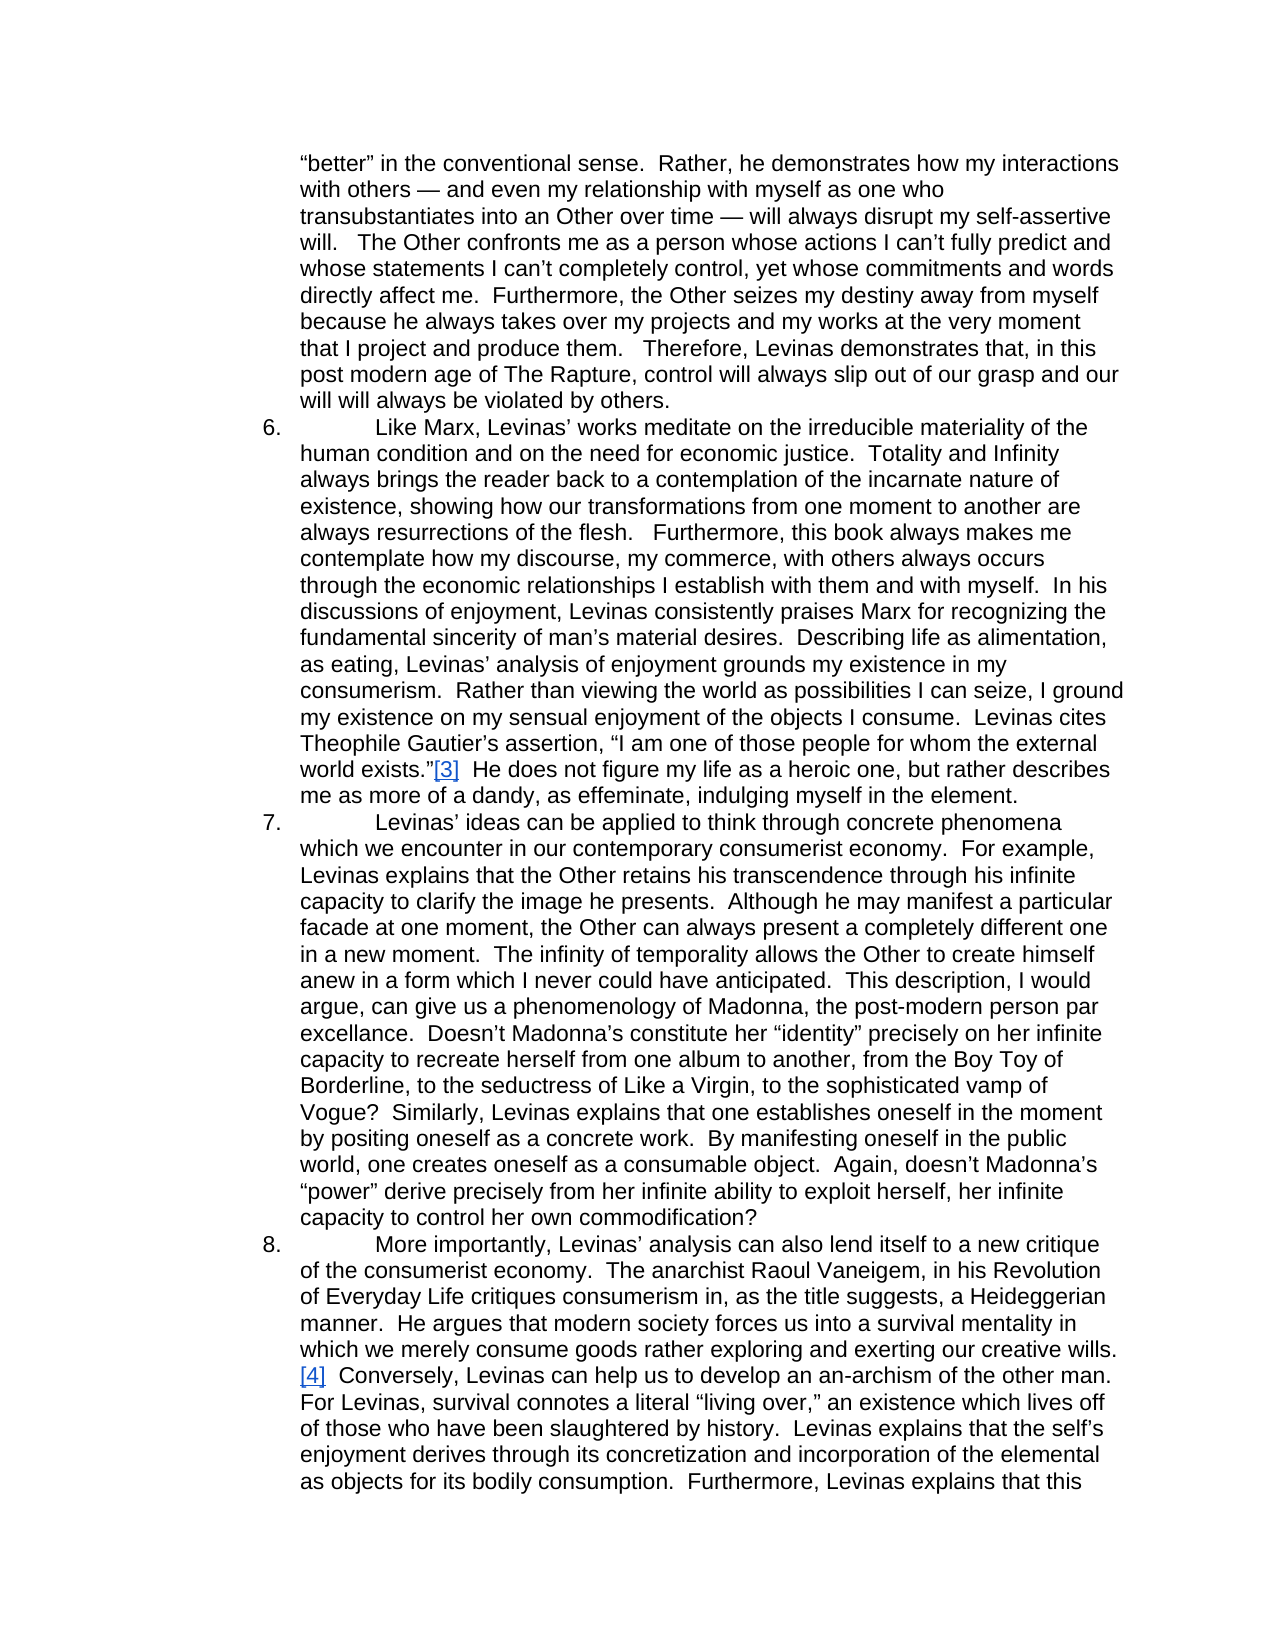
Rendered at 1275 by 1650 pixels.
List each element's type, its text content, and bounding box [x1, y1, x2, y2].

list More importantly, Levinas’ analysis can also lend itself to a new critique of the consumerist economy. The anarchist Raoul Vaneigem, in his Revolution of Everyday Life critiques consumerism in, as the title suggests, a Heideggerian manner. He argues that modern society forces us into a survival mentality in which we merely consume goods rather exploring and exerting our creative wills.[4] Conversely, Levinas can help us to develop an an-archism of the other man. For Levinas, survival connotes a literal “living over,” an existence which lives off of those who have been slaughtered by history. Levinas explains that the self’s enjoyment derives through its concretization and incorporation of the elemental as objects for its bodily consumption. Furthermore, Levinas explains that this [262, 1231, 1125, 1494]
list Levinas’ ideas can be applied to think through concrete phenomena which we encounter in our contemporary consumerist economy. For example, Levinas explains that the Other retains his transcendence through his infinite capacity to clarify the image he presents. Although he may manifest a particular facade at one moment, the Other can always present a completely different one in a new moment. The infinity of temporality allows the Other to create himself anew in a form which I never could have anticipated. This description, I would argue, can give us a phenomenology of Madonna, the post-modern person par excellance. Doesn’t Madonna’s constitute her “identity” precisely on her infinite capacity to recreate herself from one album to another, from the Boy Toy of Borderline, to the seductress of Like a Virgin, to the sophisticated vamp of Vogue? Similarly, Levinas explains that one establishes oneself in the moment by positing oneself as a concrete work. By manifesting oneself in the public world, one creates oneself as a consumable object. Again, doesn’t Madonna’s “power” derive precisely from her infinite ability to exploit herself, her infinite capacity to control her own commodification? [262, 809, 1125, 1231]
list Like Marx, Levinas’ works meditate on the irreducible materiality of the human condition and on the need for economic justice. Totality and Infinity always brings the reader back to a contemplation of the incarnate nature of existence, showing how our transformations from one moment to another are always resurrections of the flesh. Furthermore, this book always makes me contemplate how my discourse, my commerce, with others always occurs through the economic relationships I establish with them and with myself. In his discussions of enjoyment, Levinas consistently praises Marx for recognizing the fundamental sincerity of man’s material desires. Describing life as alimentation, as eating, Levinas’ analysis of enjoyment grounds my existence in my consumerism. Rather than viewing the world as possibilities I can seize, I ground my existence on my sensual enjoyment of the objects I consume. Levinas cites Theophile Gautier’s assertion, “I am one of those people for whom the external world exists.”[3] He does not figure my life as a heroic one, but rather describes me as more of a dandy, as effeminate, indulging myself in the element. [262, 413, 1125, 809]
list “better” in the conventional sense. Rather, he demonstrates how my interactions with others — and even my relationship with myself as one who transubstantiates into an Other over time — will always disrupt my self-assertive will. The Other confronts me as a person whose actions I can’t fully predict and whose statements I can’t completely control, yet whose commitments and words directly affect me. Furthermore, the Other seizes my destiny away from myself because he always takes over my projects and my works at the very moment that I project and produce them. Therefore, Levinas demonstrates that, in this post modern age of The Rapture, control will always slip out of our grasp and our will will always be violated by others. [262, 150, 1125, 413]
